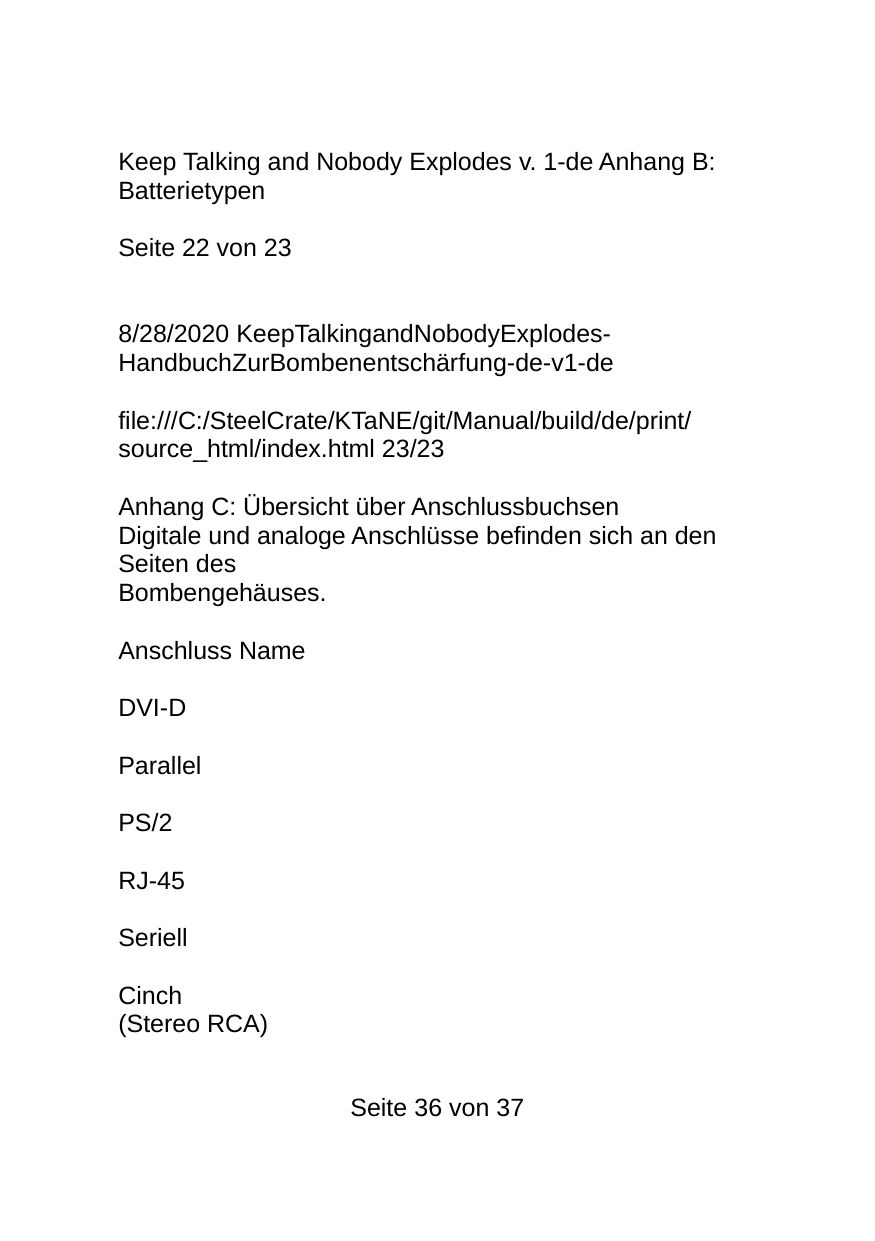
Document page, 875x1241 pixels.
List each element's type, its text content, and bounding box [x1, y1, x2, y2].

text Digitale und analoge Anschlüsse befinden sich an den Seiten des [118, 521, 756, 578]
text RJ-45 [118, 866, 756, 894]
text Cinch [118, 981, 756, 1009]
text Keep Talking and Nobody Explodes v. 1-de Anhang B: Batterietypen [118, 147, 756, 204]
text PS/2 [118, 808, 756, 837]
text Anschluss Name [118, 636, 756, 664]
text Parallel [118, 751, 756, 779]
text file:///C:/SteelCrate/KTaNE/git/Manual/build/de/print/source_html/index.html 23/23 [118, 406, 756, 463]
text (Stereo RCA) [118, 1009, 756, 1038]
text Anhang C: Übersicht über Anschlussbuchsen [118, 492, 756, 521]
text Seriell [118, 923, 756, 952]
text DVI-D [118, 693, 756, 722]
text 8/28/2020 KeepTalkingandNobodyExplodes-HandbuchZurBombenentschärfung-de-v1-de [118, 319, 756, 377]
text Bombengehäuses. [118, 578, 756, 607]
text Seite 22 von 23 [118, 233, 756, 262]
